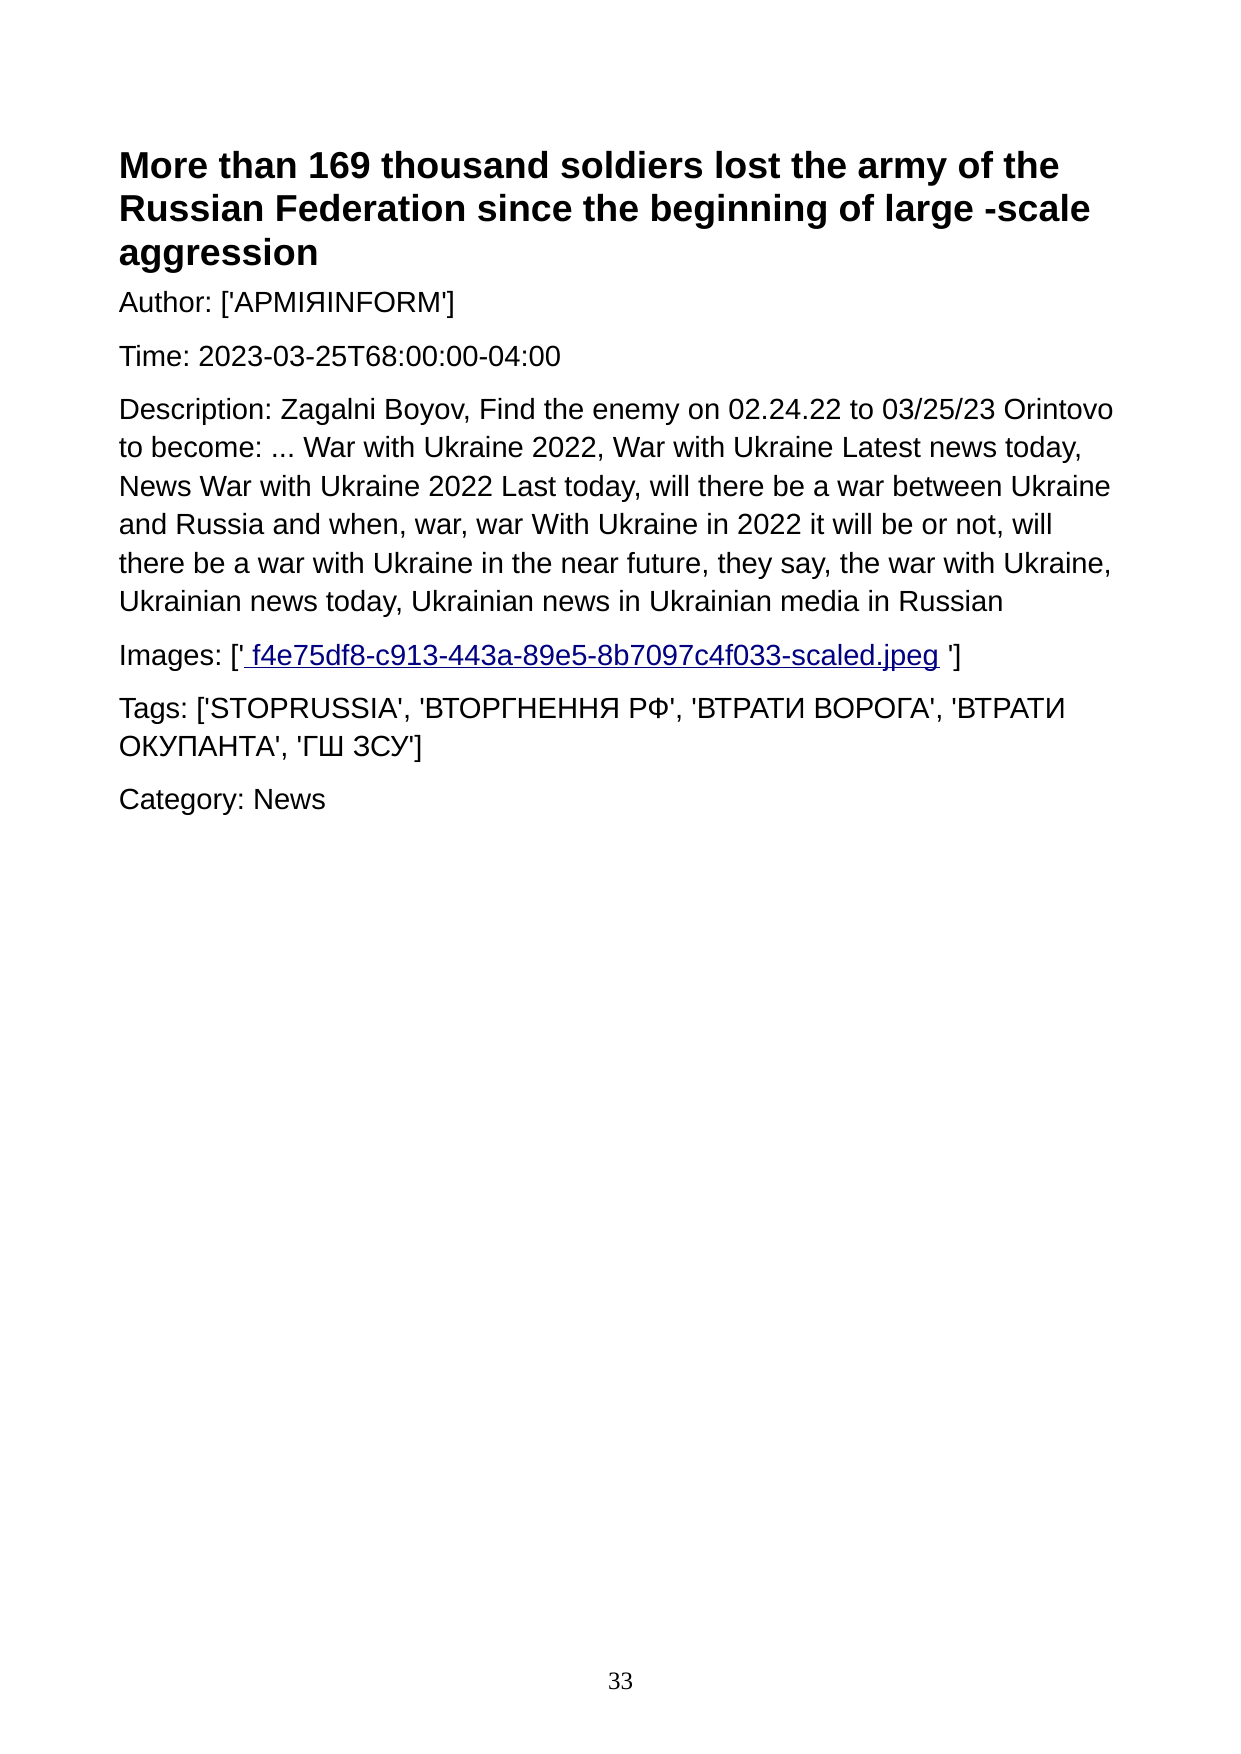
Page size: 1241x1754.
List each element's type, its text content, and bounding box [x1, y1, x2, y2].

text Description: Zagalni Boyov, Find the enemy on 02.24.22 to 03/25/23 Orintovo to become: ... War with Ukraine 2022, War with Ukraine Latest news today, News War with Ukraine 2022 Last today, will there be a war between Ukraine and Russia and when, war, war With Ukraine in 2022 it will be or not, will there be a war with Ukraine in the near future, they say, the war with Ukraine, Ukrainian news today, Ukrainian news in Ukrainian media in Russian [118, 392, 1122, 618]
text Author: ['АРМІЯINFORM'] [118, 285, 1122, 319]
text Time: 2023-03-25T68:00:00-04:00 [118, 338, 1122, 372]
text Tags: ['STOPRUSSIA', 'ВТОРГНЕННЯ РФ', 'ВТРАТИ ВОРОГА', 'ВТРАТИ ОКУПАНТА', 'ГШ ЗСУ'] [118, 691, 1122, 763]
subtitle More than 169 thousand soldiers lost the army of the Russian Federation since the beginning of large -scale aggression [118, 143, 1122, 273]
text Images: [' f4e75df8-c913-443a-89e5-8b7097c4f033-scaled.jpeg '] [118, 637, 1122, 671]
text Category: News [118, 782, 1122, 816]
